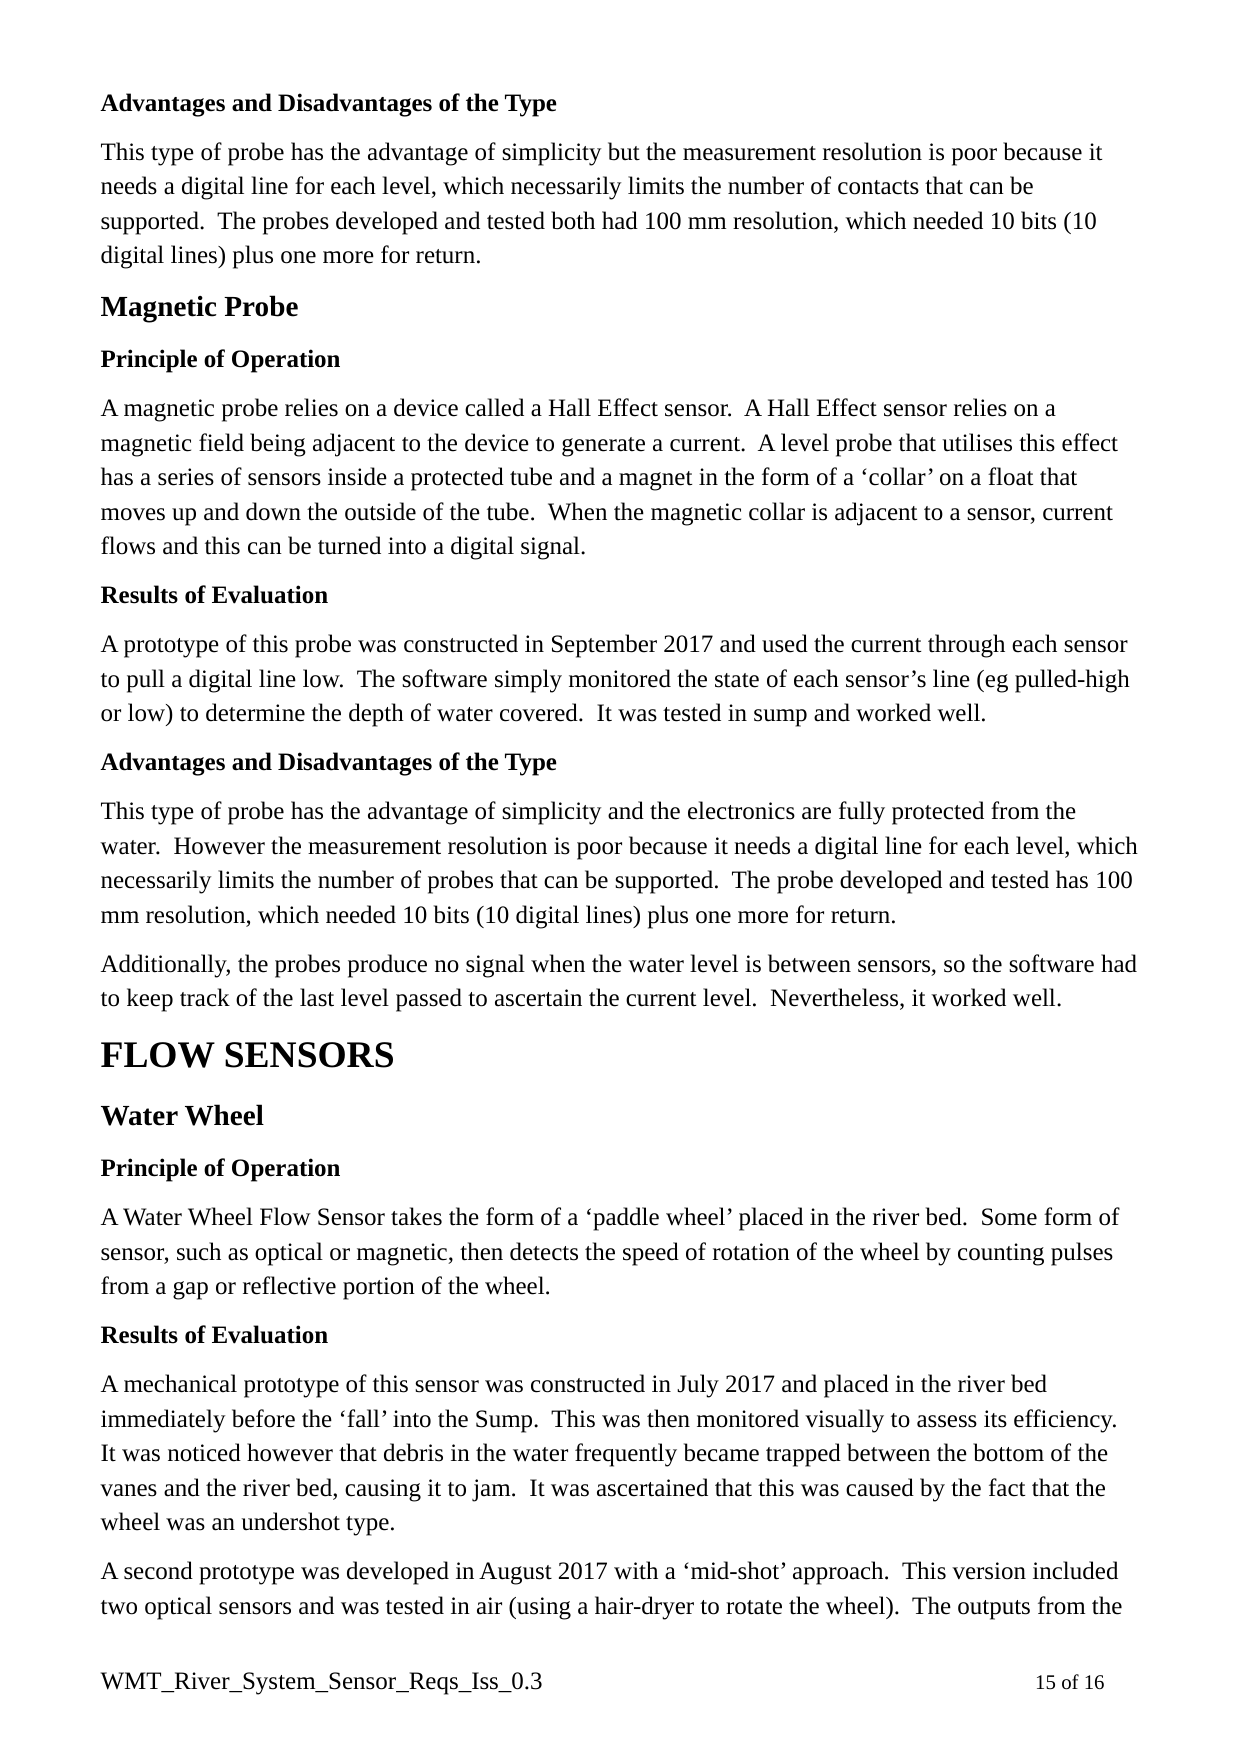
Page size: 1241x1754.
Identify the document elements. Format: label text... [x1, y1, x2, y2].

text A magnetic probe relies on a device called a Hall Effect sensor. A Hall Effect sensor relies on a magnetic field being adjacent to the device to generate a current. A level probe that utilises this effect has a series of sensors inside a protected tube and a magnet in the form of a ‘collar’ on a float that moves up and down the outside of the tube. When the magnetic collar is adjacent to a sensor, current flows and this can be turned into a digital signal. [100, 393, 1140, 560]
text Advantages and Disadvantages of the Type [100, 747, 1140, 776]
text Magnetic Probe [100, 289, 1140, 323]
text Additionally, the probes produce no signal when the water level is between sensors, so the software had to keep track of the last level passed to ascertain the current level. Nevertheless, it worked well. [100, 949, 1140, 1012]
text Principle of Operation [100, 1153, 1140, 1182]
text FLOW SENSORS [100, 1032, 1140, 1075]
text This type of probe has the advantage of simplicity and the electronics are fully protected from the water. However the measurement resolution is poor because it needs a digital line for each level, which necessarily limits the number of probes that can be supported. The probe developed and tested has 100 mm resolution, which needed 10 bits (10 digital lines) plus one more for return. [100, 796, 1140, 928]
text A mechanical prototype of this sensor was constructed in July 2017 and placed in the river bed immediately before the ‘fall’ into the Sump. This was then monitored visually to assess its efficiency. It was noticed however that debris in the water frequently became trapped between the bottom of the vanes and the river bed, causing it to jam. It was ascertained that this was caused by the fact that the wheel was an undershot type. [100, 1369, 1140, 1536]
text This type of probe has the advantage of simplicity but the measurement resolution is poor because it needs a digital line for each level, which necessarily limits the number of contacts that can be supported. The probes developed and tested both had 100 mm resolution, which needed 10 bits (10 digital lines) plus one more for return. [100, 137, 1140, 269]
text Principle of Operation [100, 344, 1140, 373]
text Results of Evaluation [100, 580, 1140, 609]
text A second prototype was developed in August 2017 with a ‘mid-shot’ approach. This version included two optical sensors and was tested in air (using a hair-dryer to rotate the wheel). The outputs from the [100, 1556, 1140, 1620]
text Water Wheel [100, 1098, 1140, 1132]
text Advantages and Disadvantages of the Type [100, 88, 1140, 116]
text Results of Evaluation [100, 1320, 1140, 1349]
text A Water Wheel Flow Sensor takes the form of a ‘paddle wheel’ placed in the river bed. Some form of sensor, such as optical or magnetic, then detects the speed of rotation of the wheel by counting pulses from a gap or reflective portion of the wheel. [100, 1202, 1140, 1300]
text A prototype of this probe was constructed in September 2017 and used the current through each sensor to pull a digital line low. The software simply monitored the state of each sensor’s line (eg pulled-high or low) to determine the depth of water covered. It was tested in sump and worked well. [100, 629, 1140, 727]
